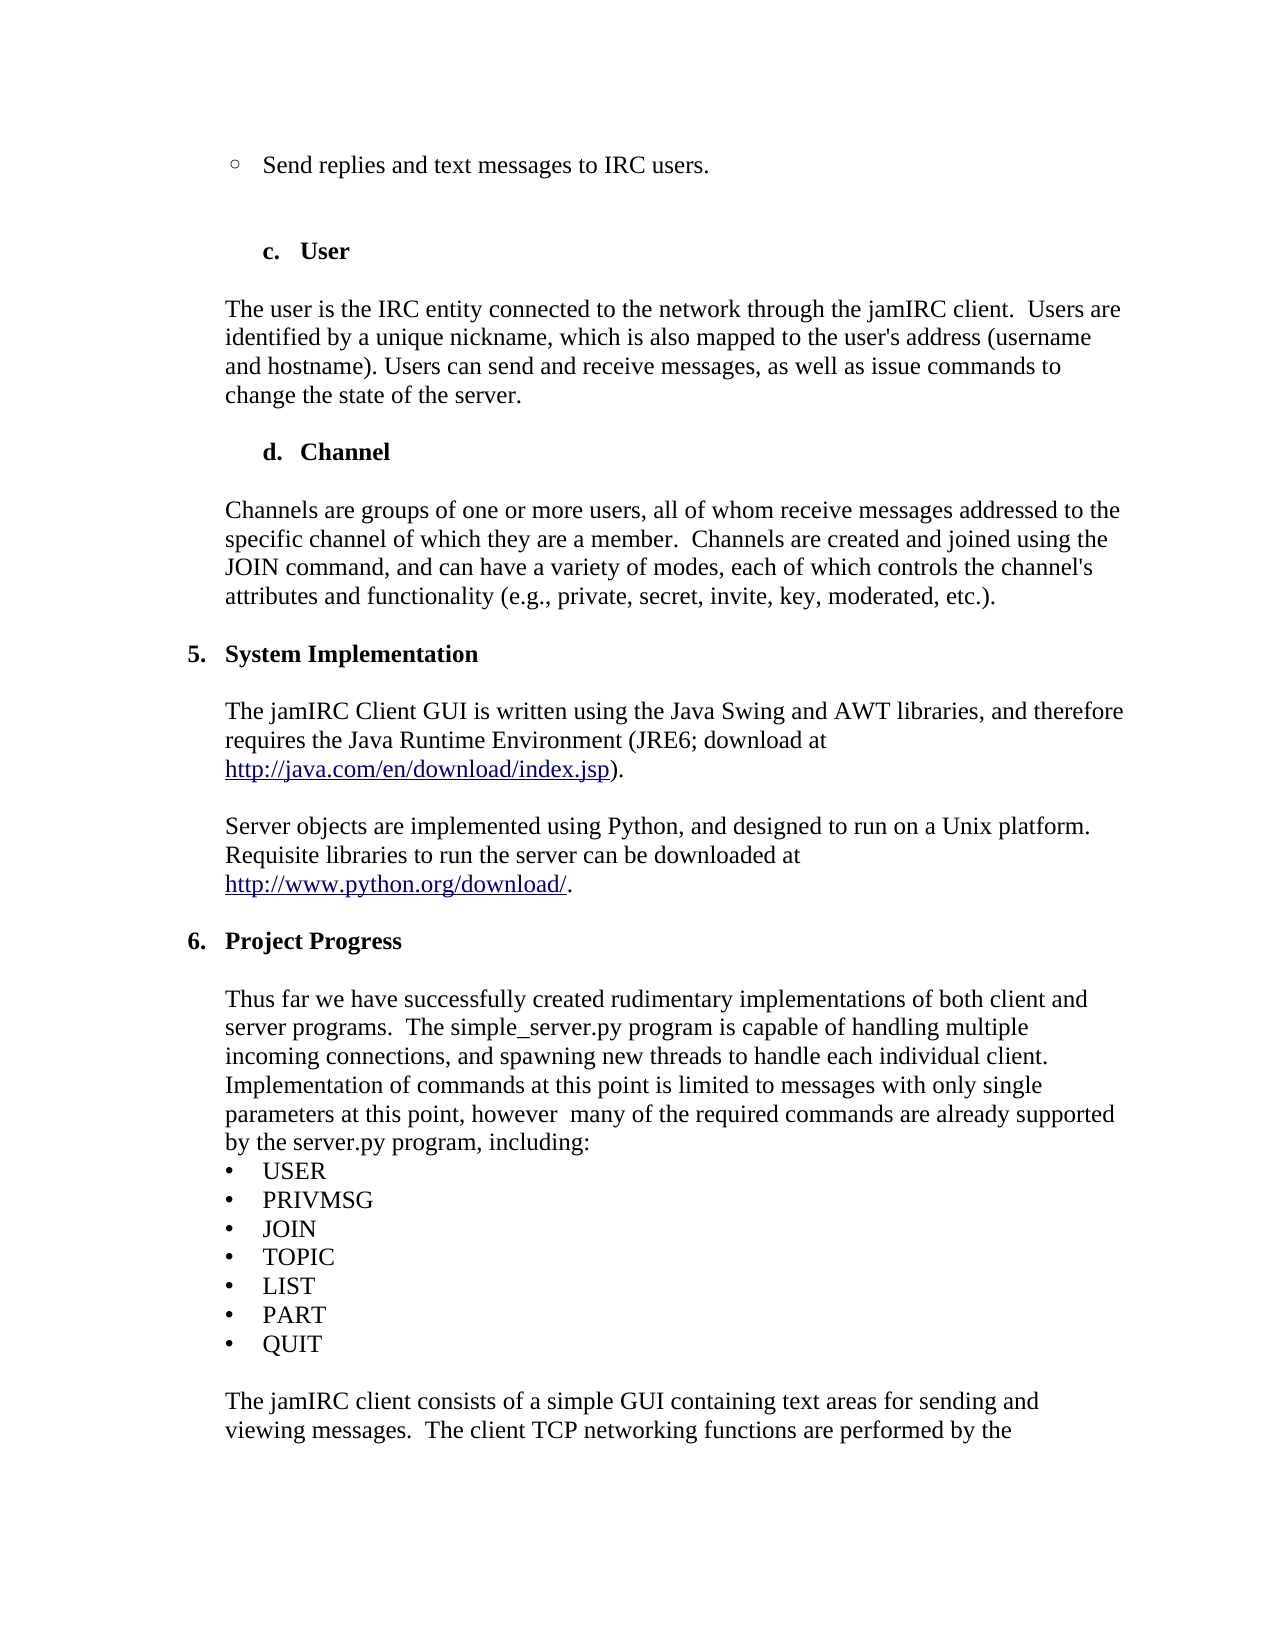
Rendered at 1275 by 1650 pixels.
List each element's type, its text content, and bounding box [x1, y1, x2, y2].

list The jamIRC client consists of a simple GUI containing text areas for sending and viewing messages. The client TCP networking functions are performed by the [187, 1386, 1125, 1444]
list Project Progress [187, 926, 1125, 955]
list Channels are groups of one or more users, all of whom receive messages addressed to the specific channel of which they are a member. Channels are created and joined using the JOIN command, and can have a variety of modes, each of which controls the channel's attributes and functionality (e.g., private, secret, invite, key, moderated, etc.). [187, 495, 1125, 610]
text The jamIRC Client GUI is written using the Java Swing and AWT libraries, and therefore requires the Java Runtime Environment (JRE6; download at http://java.com/en/download/index.jsp). [225, 696, 1125, 782]
list USER [225, 1156, 1125, 1185]
list QUIT [225, 1329, 1125, 1357]
list User [262, 236, 1125, 265]
list System Implementation [187, 639, 1125, 667]
list TOPIC [225, 1242, 1125, 1271]
list Channel [262, 437, 1125, 466]
list LIST [225, 1271, 1125, 1300]
list JOIN [225, 1214, 1125, 1242]
list The user is the IRC entity connected to the network through the jamIRC client. Users are identified by a unique nickname, which is also mapped to the user's address (username and hostname). Users can send and receive messages, as well as issue commands to change the state of the server. [187, 294, 1125, 409]
list PART [225, 1300, 1125, 1329]
text Server objects are implemented using Python, and designed to run on a Unix platform. Requisite libraries to run the server can be downloaded at http://www.python.org/download/. [225, 811, 1125, 897]
list Send replies and text messages to IRC users. [225, 150, 1125, 179]
list PRIVMSG [225, 1185, 1125, 1214]
list Thus far we have successfully created rudimentary implementations of both client and server programs. The simple_server.py program is capable of handling multiple incoming connections, and spawning new threads to handle each individual client. Implementation of commands at this point is limited to messages with only single parameters at this point, however many of the required commands are already supported by the server.py program, including: [225, 984, 1125, 1156]
